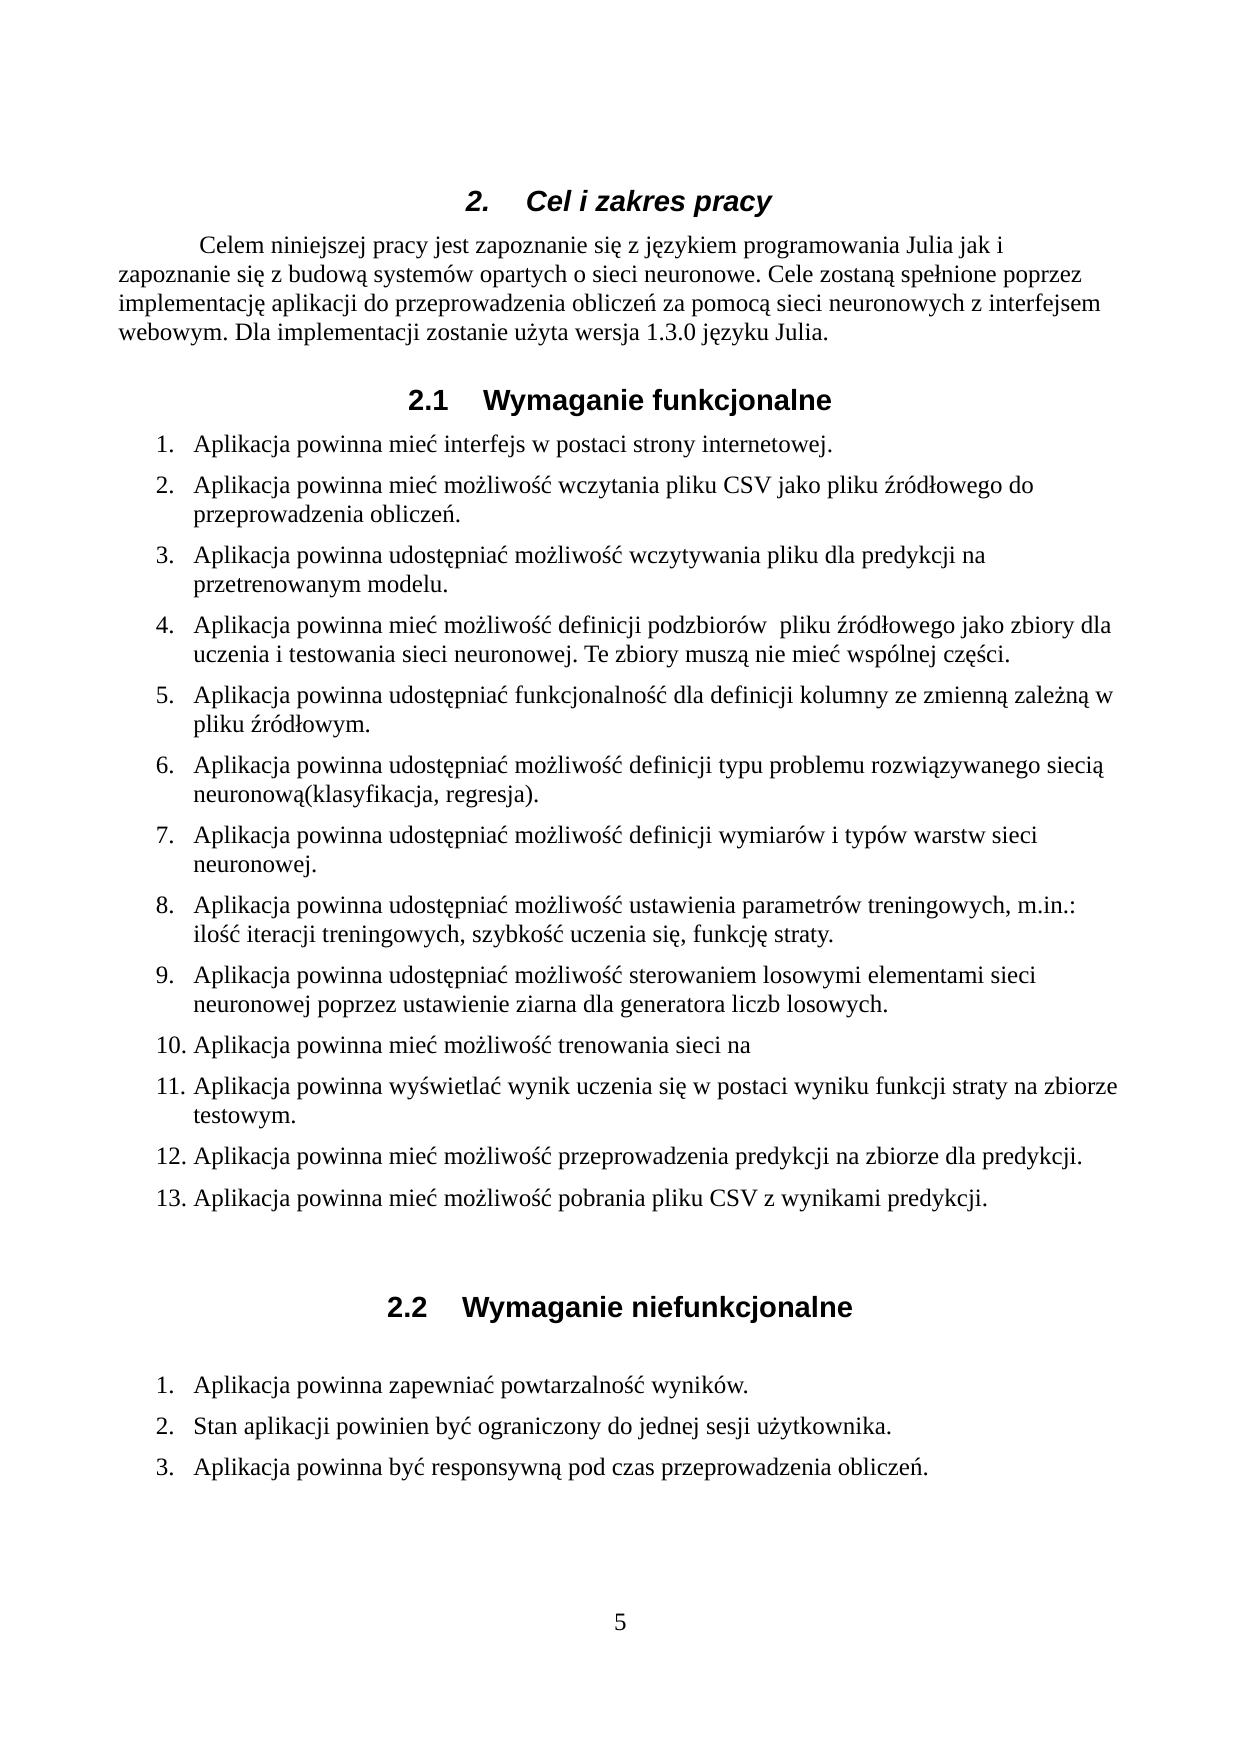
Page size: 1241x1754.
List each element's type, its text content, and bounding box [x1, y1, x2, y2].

list Aplikacja powinna udostępniać możliwość definicji typu problemu rozwiązywanego siecią neuronową(klasyfikacja, regresja). [156, 750, 1122, 808]
list Aplikacja powinna udostępniać możliwość wczytywania pliku dla predykcji na przetrenowanym modelu. [156, 540, 1122, 598]
text Celem niniejszej pracy jest zapoznanie się z językiem programowania Julia jak i zapoznanie się z budową systemów opartych o sieci neuronowe. Cele zostaną spełnione poprzez implementację aplikacji do przeprowadzenia obliczeń za pomocą sieci neuronowych z interfejsem webowym. Dla implementacji zostanie użyta wersja 1.3.0 języku Julia. [118, 230, 1122, 345]
list Aplikacja powinna mieć możliwość definicji podzbiorów pliku źródłowego jako zbiory dla uczenia i testowania sieci neuronowej. Te zbiory muszą nie mieć wspólnej części. [156, 610, 1122, 668]
list Aplikacja powinna udostępniać możliwość definicji wymiarów i typów warstw sieci neuronowej. [156, 820, 1122, 878]
list Aplikacja powinna mieć interfejs w postaci strony internetowej. [156, 429, 1122, 458]
list Aplikacja powinna udostępniać funkcjonalność dla definicji kolumny ze zmienną zależną w pliku źródłowym. [156, 680, 1122, 738]
list Stan aplikacji powinien być ograniczony do jednej sesji użytkownika. [156, 1411, 1122, 1440]
list Aplikacja powinna wyświetlać wynik uczenia się w postaci wyniku funkcji straty na zbiorze testowym. [156, 1071, 1122, 1129]
list Aplikacja powinna mieć możliwość pobrania pliku CSV z wynikami predykcji. [156, 1183, 1122, 1211]
subtitle Cel i zakres pracy [118, 184, 1122, 218]
list Aplikacja powinna być responsywną pod czas przeprowadzenia obliczeń. [156, 1452, 1122, 1481]
list Aplikacja powinna mieć możliwość przeprowadzenia predykcji na zbiorze dla predykcji. [156, 1141, 1122, 1170]
list Aplikacja powinna mieć możliwość wczytania pliku CSV jako pliku źródłowego do przeprowadzenia obliczeń. [156, 470, 1122, 528]
subtitle Wymaganie funkcjonalne [118, 383, 1122, 416]
list Aplikacja powinna zapewniać powtarzalność wyników. [156, 1370, 1122, 1398]
subtitle Wymaganie niefunkcjonalne [118, 1290, 1122, 1357]
list Aplikacja powinna udostępniać możliwość ustawienia parametrów treningowych, m.in.: ilość iteracji treningowych, szybkość uczenia się, funkcję straty. [156, 890, 1122, 948]
list Aplikacja powinna udostępniać możliwość sterowaniem losowymi elementami sieci neuronowej poprzez ustawienie ziarna dla generatora liczb losowych. [156, 960, 1122, 1018]
list Aplikacja powinna mieć możliwość trenowania sieci na [156, 1030, 1122, 1059]
